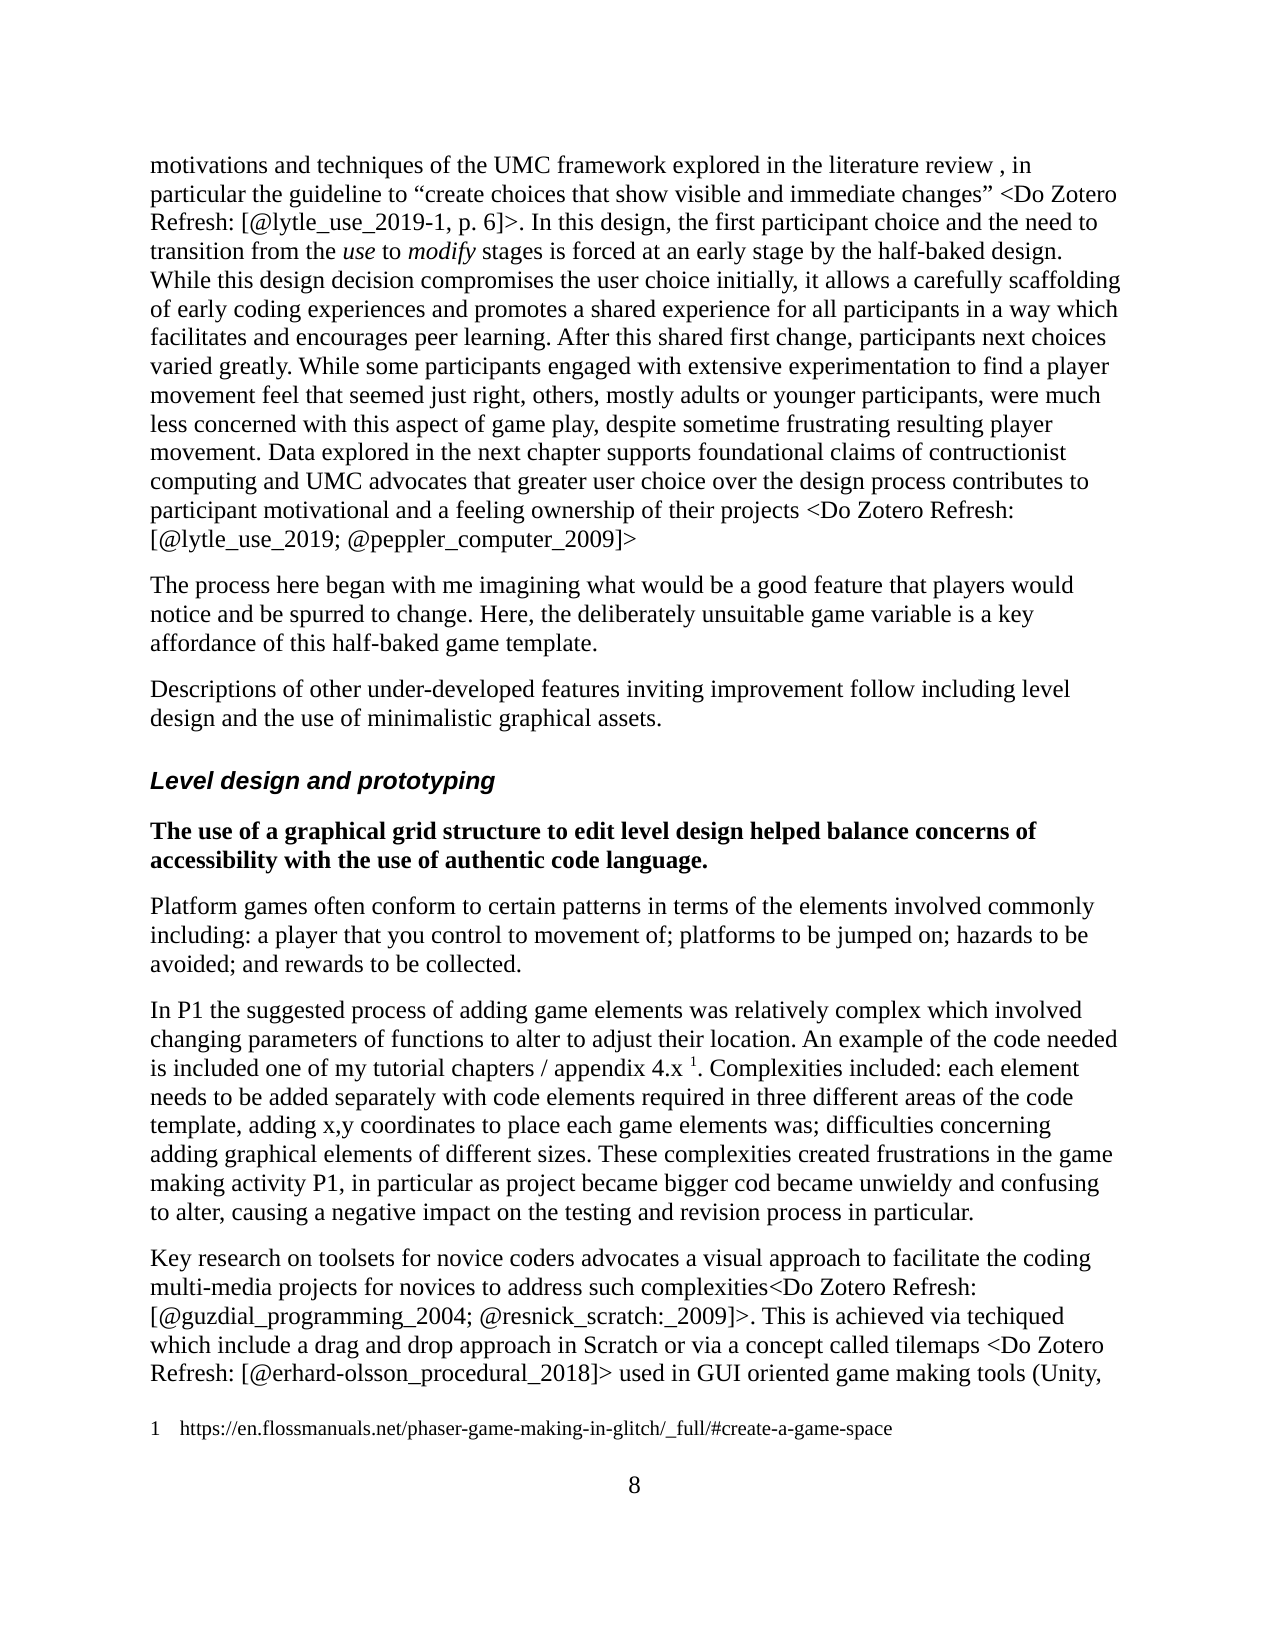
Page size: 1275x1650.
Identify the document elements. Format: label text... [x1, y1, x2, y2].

text Platform games often conform to certain patterns in terms of the elements involved commonly including: a player that you control to movement of; platforms to be jumped on; hazards to be avoided; and rewards to be collected. [150, 891, 1125, 978]
text The process here began with me imagining what would be a good feature that players would notice and be spurred to change. Here, the deliberately unsuitable game variable is a key affordance of this half-baked game template. [150, 570, 1125, 657]
text motivations and techniques of the UMC framework explored in the literature review , in particular the guideline to “create choices that show visible and immediate changes” <Do Zotero Refresh: [@lytle_use_2019-1, p. 6]>. In this design, the first participant choice and the need to transition from the use to modify stages is forced at an early stage by the half-baked design. While this design decision compromises the user choice initially, it allows a carefully scaffolding of early coding experiences and promotes a shared experience for all participants in a way which facilitates and encourages peer learning. After this shared first change, participants next choices varied greatly. While some participants engaged with extensive experimentation to find a player movement feel that seemed just right, others, mostly adults or younger participants, were much less concerned with this aspect of game play, despite sometime frustrating resulting player movement. Data explored in the next chapter supports foundational claims of contructionist computing and UMC advocates that greater user choice over the design process contributes to participant motivational and a feeling ownership of their projects <Do Zotero Refresh: [@lytle_use_2019; @peppler_computer_2009]> [150, 150, 1125, 552]
text https://en.flossmanuals.net/phaser-game-making-in-glitch/_full/#create-a-game-space [150, 1416, 1125, 1440]
text The use of a graphical grid structure to edit level design helped balance concerns of accessibility with the use of authentic code language. [150, 816, 1125, 873]
text In P1 the suggested process of adding game elements was relatively complex which involved changing parameters of functions to alter to adjust their location. An example of the code needed is included one of my tutorial chapters / appendix 4.x . Complexities included: each element needs to be added separately with code elements required in three different areas of the code template, adding x,y coordinates to place each game elements was; difficulties concerning adding graphical elements of different sizes. These complexities created frustrations in the game making activity P1, in particular as project became bigger cod became unwieldy and confusing to alter, causing a negative impact on the testing and revision process in particular. [150, 996, 1125, 1226]
subtitle Level design and prototyping [150, 766, 1125, 794]
text Key research on toolsets for novice coders advocates a visual approach to facilitate the coding multi-media projects for novices to address such complexities<Do Zotero Refresh: [@guzdial_programming_2004; @resnick_scratch:_2009]>. This is achieved via techiqued which include a drag and drop approach in Scratch or via a concept called tilemaps <Do Zotero Refresh: [@erhard-olsson_procedural_2018]> used in GUI oriented game making tools (Unity, [150, 1243, 1125, 1387]
text Descriptions of other under-developed features inviting improvement follow including level design and the use of minimalistic graphical assets. [150, 674, 1125, 732]
